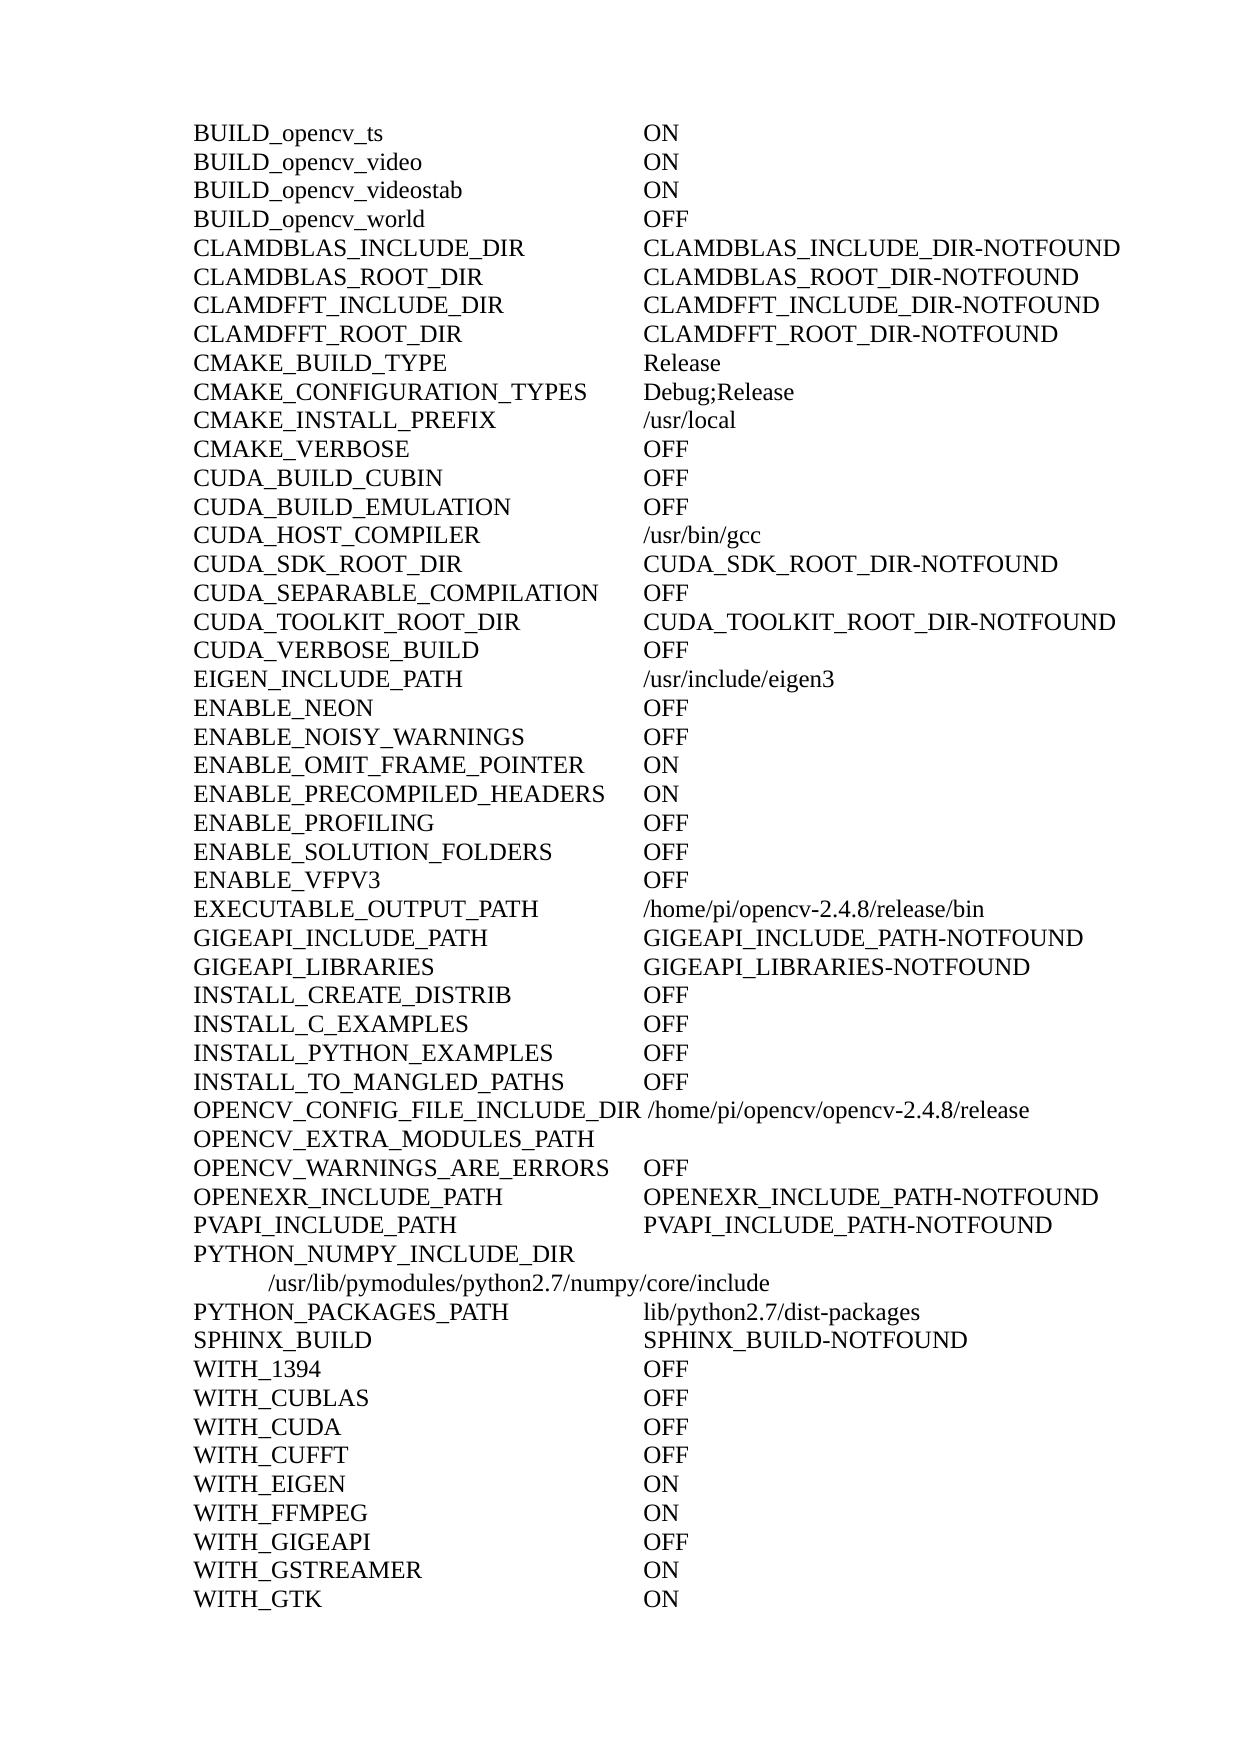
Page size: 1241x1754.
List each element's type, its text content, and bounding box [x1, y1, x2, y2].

text WITH_FFMPEG ON [193, 1498, 1122, 1527]
text WITH_GSTREAMER ON [193, 1556, 1122, 1584]
text GIGEAPI_LIBRARIES GIGEAPI_LIBRARIES-NOTFOUND [193, 952, 1122, 981]
text WITH_CUFFT OFF [193, 1441, 1122, 1469]
text CUDA_BUILD_CUBIN OFF [193, 463, 1122, 492]
text OPENCV_EXTRA_MODULES_PATH [193, 1124, 1122, 1153]
text OPENCV_CONFIG_FILE_INCLUDE_DIR /home/pi/opencv/opencv-2.4.8/release [193, 1096, 1122, 1124]
text ENABLE_VFPV3 OFF [193, 866, 1122, 894]
text INSTALL_C_EXAMPLES OFF [193, 1009, 1122, 1038]
text CUDA_BUILD_EMULATION OFF [193, 492, 1122, 521]
text SPHINX_BUILD SPHINX_BUILD-NOTFOUND [193, 1326, 1122, 1354]
text BUILD_opencv_videostab ON [193, 176, 1122, 204]
text CUDA_VERBOSE_BUILD OFF [193, 636, 1122, 664]
text PYTHON_NUMPY_INCLUDE_DIR /usr/lib/pymodules/python2.7/numpy/core/include [193, 1239, 1122, 1297]
text ENABLE_PROFILING OFF [193, 808, 1122, 837]
text PVAPI_INCLUDE_PATH PVAPI_INCLUDE_PATH-NOTFOUND [193, 1211, 1122, 1239]
text BUILD_opencv_video ON [193, 147, 1122, 176]
text BUILD_opencv_ts ON [193, 118, 1122, 147]
text ENABLE_PRECOMPILED_HEADERS ON [193, 779, 1122, 808]
text WITH_CUDA OFF [193, 1412, 1122, 1441]
text CUDA_HOST_COMPILER /usr/bin/gcc [193, 521, 1122, 549]
text CMAKE_VERBOSE OFF [193, 434, 1122, 463]
text WITH_GIGEAPI OFF [193, 1527, 1122, 1556]
text CMAKE_CONFIGURATION_TYPES Debug;Release [193, 377, 1122, 406]
text ENABLE_NEON OFF [193, 693, 1122, 722]
text CMAKE_BUILD_TYPE Release [193, 348, 1122, 377]
text ENABLE_NOISY_WARNINGS OFF [193, 722, 1122, 751]
text ENABLE_OMIT_FRAME_POINTER ON [193, 751, 1122, 779]
text INSTALL_TO_MANGLED_PATHS OFF [193, 1067, 1122, 1096]
text WITH_1394 OFF [193, 1354, 1122, 1383]
text CLAMDFFT_ROOT_DIR CLAMDFFT_ROOT_DIR-NOTFOUND [193, 319, 1122, 348]
text OPENCV_WARNINGS_ARE_ERRORS OFF [193, 1153, 1122, 1182]
text WITH_CUBLAS OFF [193, 1383, 1122, 1412]
text GIGEAPI_INCLUDE_PATH GIGEAPI_INCLUDE_PATH-NOTFOUND [193, 923, 1122, 952]
text BUILD_opencv_world OFF [193, 204, 1122, 233]
text INSTALL_CREATE_DISTRIB OFF [193, 981, 1122, 1009]
text OPENEXR_INCLUDE_PATH OPENEXR_INCLUDE_PATH-NOTFOUND [193, 1182, 1122, 1211]
text WITH_EIGEN ON [193, 1469, 1122, 1498]
text EIGEN_INCLUDE_PATH /usr/include/eigen3 [193, 664, 1122, 693]
text CLAMDBLAS_INCLUDE_DIR CLAMDBLAS_INCLUDE_DIR-NOTFOUND [193, 233, 1122, 262]
text CUDA_TOOLKIT_ROOT_DIR CUDA_TOOLKIT_ROOT_DIR-NOTFOUND [193, 607, 1122, 636]
text CLAMDFFT_INCLUDE_DIR CLAMDFFT_INCLUDE_DIR-NOTFOUND [193, 291, 1122, 319]
text ENABLE_SOLUTION_FOLDERS OFF [193, 837, 1122, 866]
text CUDA_SDK_ROOT_DIR CUDA_SDK_ROOT_DIR-NOTFOUND [193, 549, 1122, 578]
text INSTALL_PYTHON_EXAMPLES OFF [193, 1038, 1122, 1067]
text CUDA_SEPARABLE_COMPILATION OFF [193, 578, 1122, 607]
text PYTHON_PACKAGES_PATH lib/python2.7/dist-packages [193, 1297, 1122, 1326]
text CMAKE_INSTALL_PREFIX /usr/local [193, 406, 1122, 434]
text EXECUTABLE_OUTPUT_PATH /home/pi/opencv-2.4.8/release/bin [193, 894, 1122, 923]
text CLAMDBLAS_ROOT_DIR CLAMDBLAS_ROOT_DIR-NOTFOUND [193, 262, 1122, 291]
text WITH_GTK ON [193, 1584, 1122, 1613]
